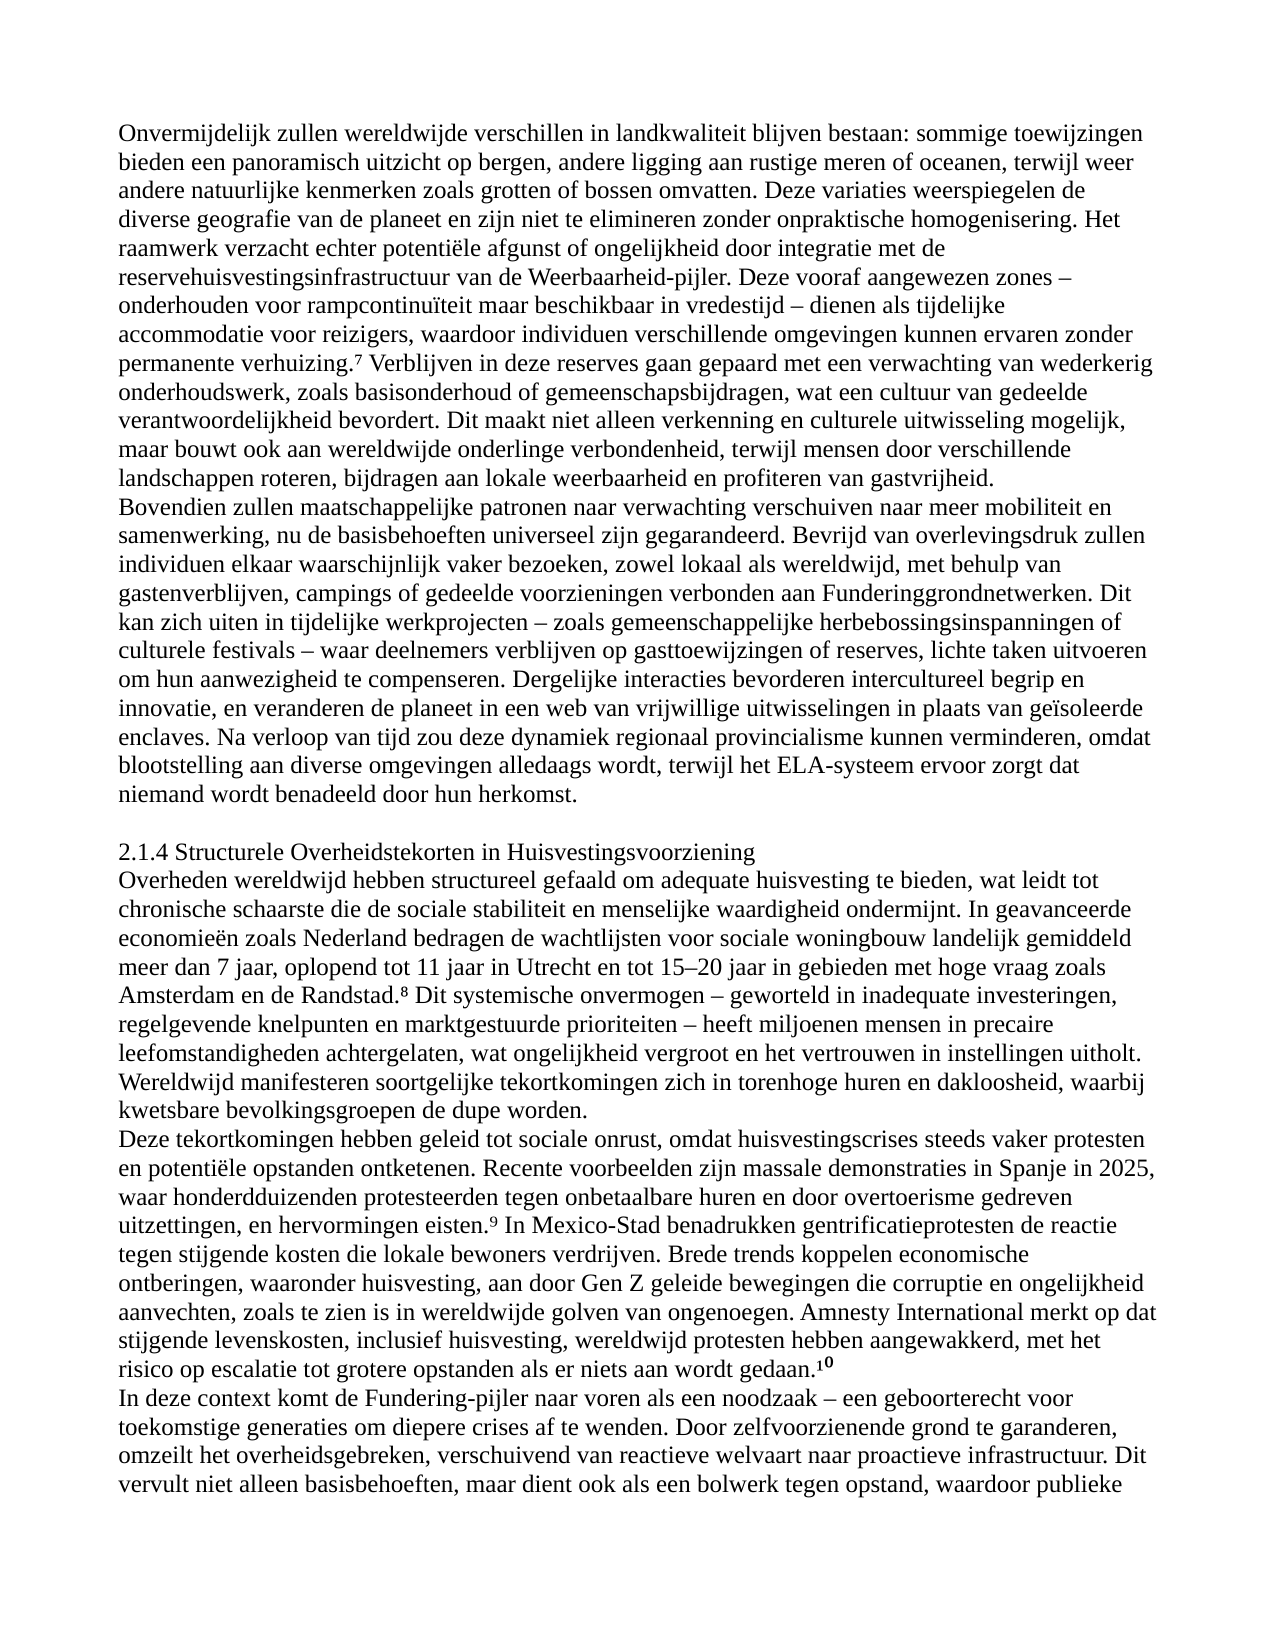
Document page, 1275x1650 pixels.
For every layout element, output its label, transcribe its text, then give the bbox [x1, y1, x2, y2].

text Deze tekortkomingen hebben geleid tot sociale onrust, omdat huisvestingscrises steeds vaker protesten en potentiële opstanden ontketenen. Recente voorbeelden zijn massale demonstraties in Spanje in 2025, waar honderdduizenden protesteerden tegen onbetaalbare huren en door overtoerisme gedreven uitzettingen, en hervormingen eisten.⁹ In Mexico-Stad benadrukken gentrificatieprotesten de reactie tegen stijgende kosten die lokale bewoners verdrijven. Brede trends koppelen economische ontberingen, waaronder huisvesting, aan door Gen Z geleide bewegingen die corruptie en ongelijkheid aanvechten, zoals te zien is in wereldwijde golven van ongenoegen. Amnesty International merkt op dat stijgende levenskosten, inclusief huisvesting, wereldwijd protesten hebben aangewakkerd, met het risico op escalatie tot grotere opstanden als er niets aan wordt gedaan.¹⁰ [118, 1124, 1157, 1383]
text In deze context komt de Fundering-pijler naar voren als een noodzaak – een geboorterecht voor toekomstige generaties om diepere crises af te wenden. Door zelfvoorzienende grond te garanderen, omzeilt het overheidsgebreken, verschuivend van reactieve welvaart naar proactieve infrastructuur. Dit vervult niet alleen basisbehoeften, maar dient ook als een bolwerk tegen opstand, waardoor publieke [118, 1383, 1157, 1498]
text Bovendien zullen maatschappelijke patronen naar verwachting verschuiven naar meer mobiliteit en samenwerking, nu de basisbehoeften universeel zijn gegarandeerd. Bevrijd van overlevingsdruk zullen individuen elkaar waarschijnlijk vaker bezoeken, zowel lokaal als wereldwijd, met behulp van gastenverblijven, campings of gedeelde voorzieningen verbonden aan Funderinggrondnetwerken. Dit kan zich uiten in tijdelijke werkprojecten – zoals gemeenschappelijke herbebossingsinspanningen of culturele festivals – waar deelnemers verblijven op gasttoewijzingen of reserves, lichte taken uitvoeren om hun aanwezigheid te compenseren. Dergelijke interacties bevorderen intercultureel begrip en innovatie, en veranderen de planeet in een web van vrijwillige uitwisselingen in plaats van geïsoleerde enclaves. Na verloop van tijd zou deze dynamiek regionaal provincialisme kunnen verminderen, omdat blootstelling aan diverse omgevingen alledaags wordt, terwijl het ELA-systeem ervoor zorgt dat niemand wordt benadeeld door hun herkomst. [118, 492, 1157, 808]
text 2.1.4 Structurele Overheidstekorten in Huisvestingsvoorziening [118, 837, 1157, 866]
text Overheden wereldwijd hebben structureel gefaald om adequate huisvesting te bieden, wat leidt tot chronische schaarste die de sociale stabiliteit en menselijke waardigheid ondermijnt. In geavanceerde economieën zoals Nederland bedragen de wachtlijsten voor sociale woningbouw landelijk gemiddeld meer dan 7 jaar, oplopend tot 11 jaar in Utrecht en tot 15–20 jaar in gebieden met hoge vraag zoals Amsterdam en de Randstad.⁸ Dit systemische onvermogen – geworteld in inadequate investeringen, regelgevende knelpunten en marktgestuurde prioriteiten – heeft miljoenen mensen in precaire leefomstandigheden achtergelaten, wat ongelijkheid vergroot en het vertrouwen in instellingen uitholt. Wereldwijd manifesteren soortgelijke tekortkomingen zich in torenhoge huren en dakloosheid, waarbij kwetsbare bevolkingsgroepen de dupe worden. [118, 866, 1157, 1124]
text Onvermijdelijk zullen wereldwijde verschillen in landkwaliteit blijven bestaan: sommige toewijzingen bieden een panoramisch uitzicht op bergen, andere ligging aan rustige meren of oceanen, terwijl weer andere natuurlijke kenmerken zoals grotten of bossen omvatten. Deze variaties weerspiegelen de diverse geografie van de planeet en zijn niet te elimineren zonder onpraktische homogenisering. Het raamwerk verzacht echter potentiële afgunst of ongelijkheid door integratie met de reservehuisvestingsinfrastructuur van de Weerbaarheid-pijler. Deze vooraf aangewezen zones – onderhouden voor rampcontinuïteit maar beschikbaar in vredestijd – dienen als tijdelijke accommodatie voor reizigers, waardoor individuen verschillende omgevingen kunnen ervaren zonder permanente verhuizing.⁷ Verblijven in deze reserves gaan gepaard met een verwachting van wederkerig onderhoudswerk, zoals basisonderhoud of gemeenschapsbijdragen, wat een cultuur van gedeelde verantwoordelijkheid bevordert. Dit maakt niet alleen verkenning en culturele uitwisseling mogelijk, maar bouwt ook aan wereldwijde onderlinge verbondenheid, terwijl mensen door verschillende landschappen roteren, bijdragen aan lokale weerbaarheid en profiteren van gastvrijheid. [118, 118, 1157, 492]
